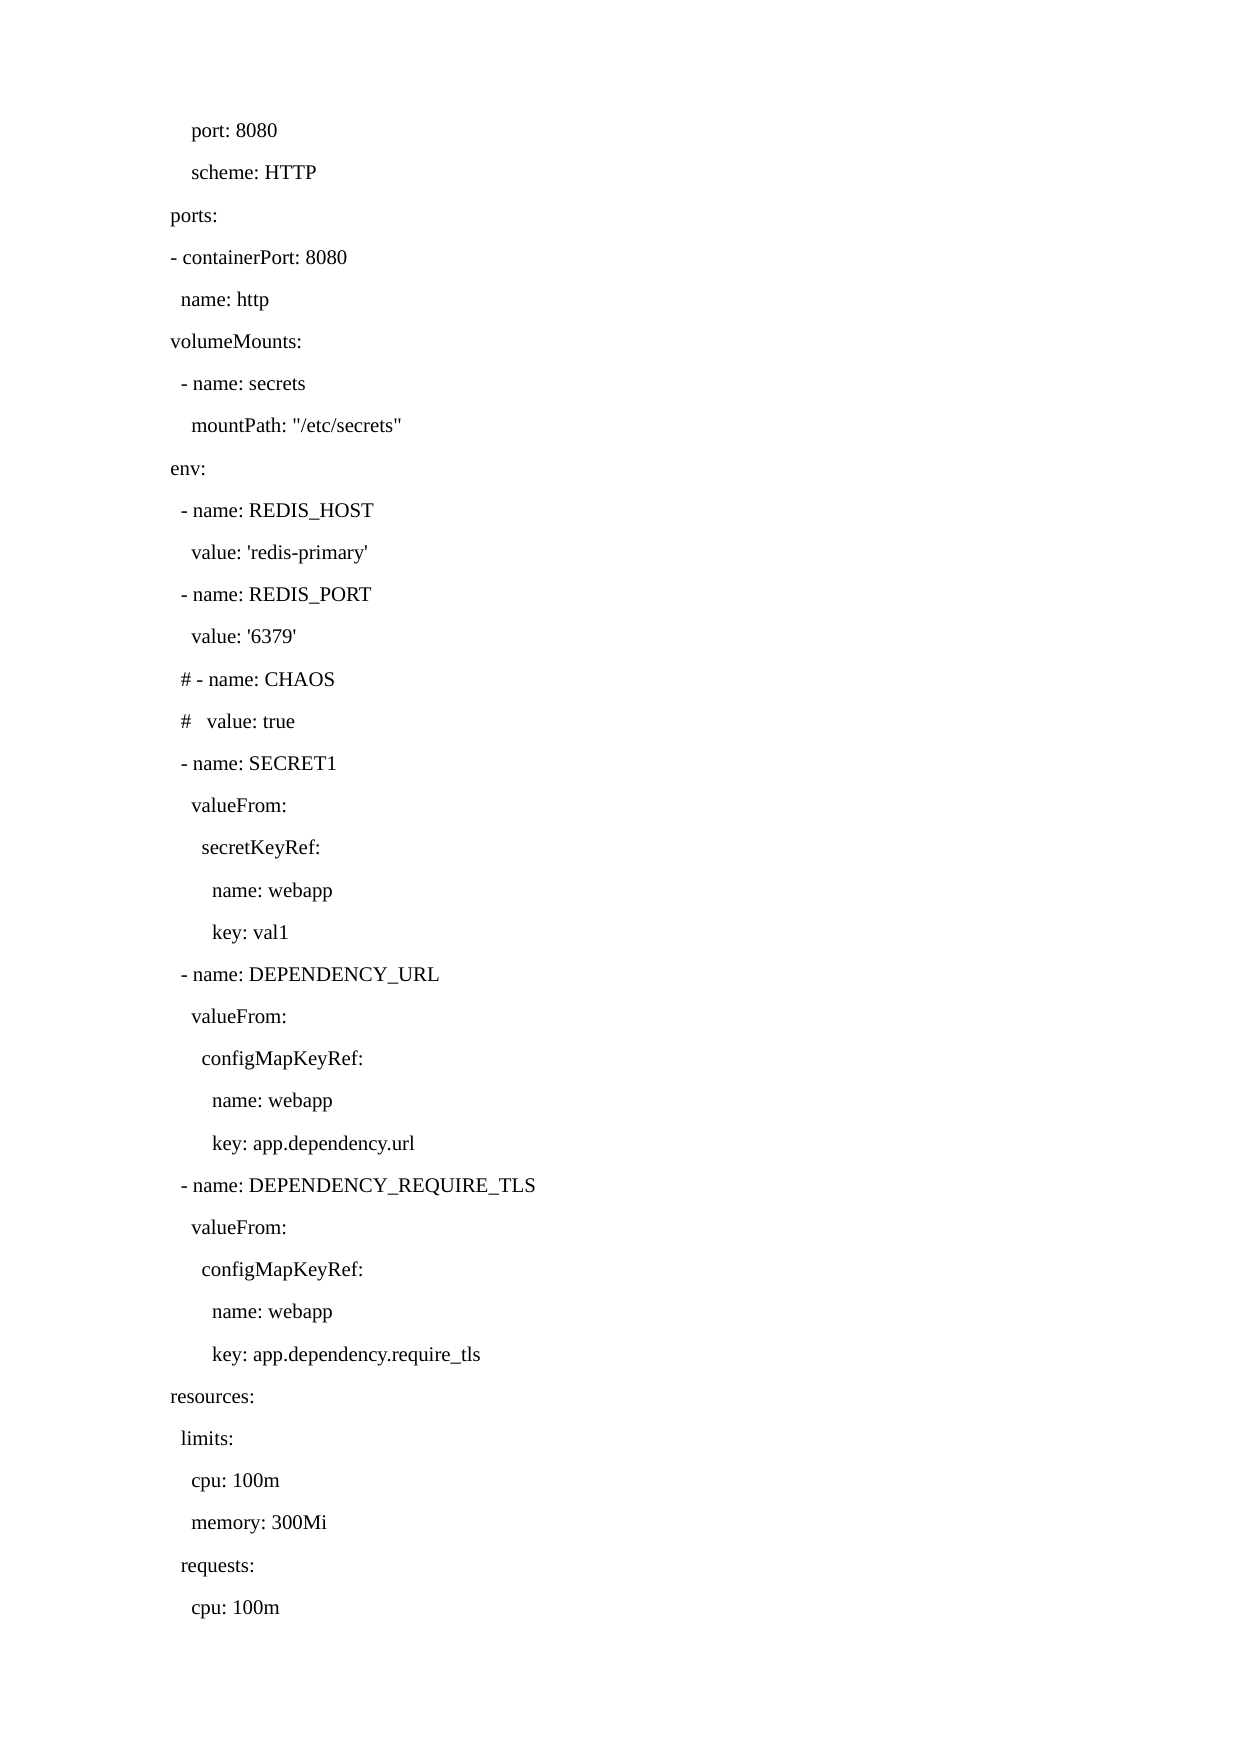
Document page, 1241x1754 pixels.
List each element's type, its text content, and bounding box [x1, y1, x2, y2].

text name: http [118, 287, 1122, 311]
text key: app.dependency.url [118, 1131, 1122, 1155]
text name: webapp [118, 1088, 1122, 1112]
text memory: 300Mi [118, 1510, 1122, 1534]
text - name: secrets [118, 371, 1122, 395]
text valueFrom: [118, 1215, 1122, 1239]
text # - name: CHAOS [118, 667, 1122, 691]
text key: val1 [118, 920, 1122, 944]
text value: '6379' [118, 624, 1122, 648]
text secretKeyRef: [118, 835, 1122, 859]
text resources: [118, 1384, 1122, 1408]
text cpu: 100m [118, 1468, 1122, 1492]
text value: 'redis-primary' [118, 540, 1122, 564]
text env: [118, 456, 1122, 480]
text - containerPort: 8080 [118, 245, 1122, 269]
text cpu: 100m [118, 1595, 1122, 1619]
text name: webapp [118, 1299, 1122, 1323]
text # value: true [118, 709, 1122, 733]
text limits: [118, 1426, 1122, 1450]
text valueFrom: [118, 1004, 1122, 1028]
text - name: DEPENDENCY_REQUIRE_TLS [118, 1173, 1122, 1197]
text scheme: HTTP [118, 160, 1122, 184]
text name: webapp [118, 877, 1122, 902]
text volumeMounts: [118, 329, 1122, 353]
text - name: DEPENDENCY_URL [118, 962, 1122, 986]
text - name: REDIS_PORT [118, 582, 1122, 606]
text requests: [118, 1552, 1122, 1577]
text ports: [118, 202, 1122, 227]
text - name: SECRET1 [118, 751, 1122, 775]
text port: 8080 [118, 118, 1122, 142]
text key: app.dependency.require_tls [118, 1342, 1122, 1366]
text valueFrom: [118, 793, 1122, 817]
text mountPath: "/etc/secrets" [118, 413, 1122, 437]
text configMapKeyRef: [118, 1046, 1122, 1070]
text configMapKeyRef: [118, 1257, 1122, 1281]
text - name: REDIS_HOST [118, 498, 1122, 522]
